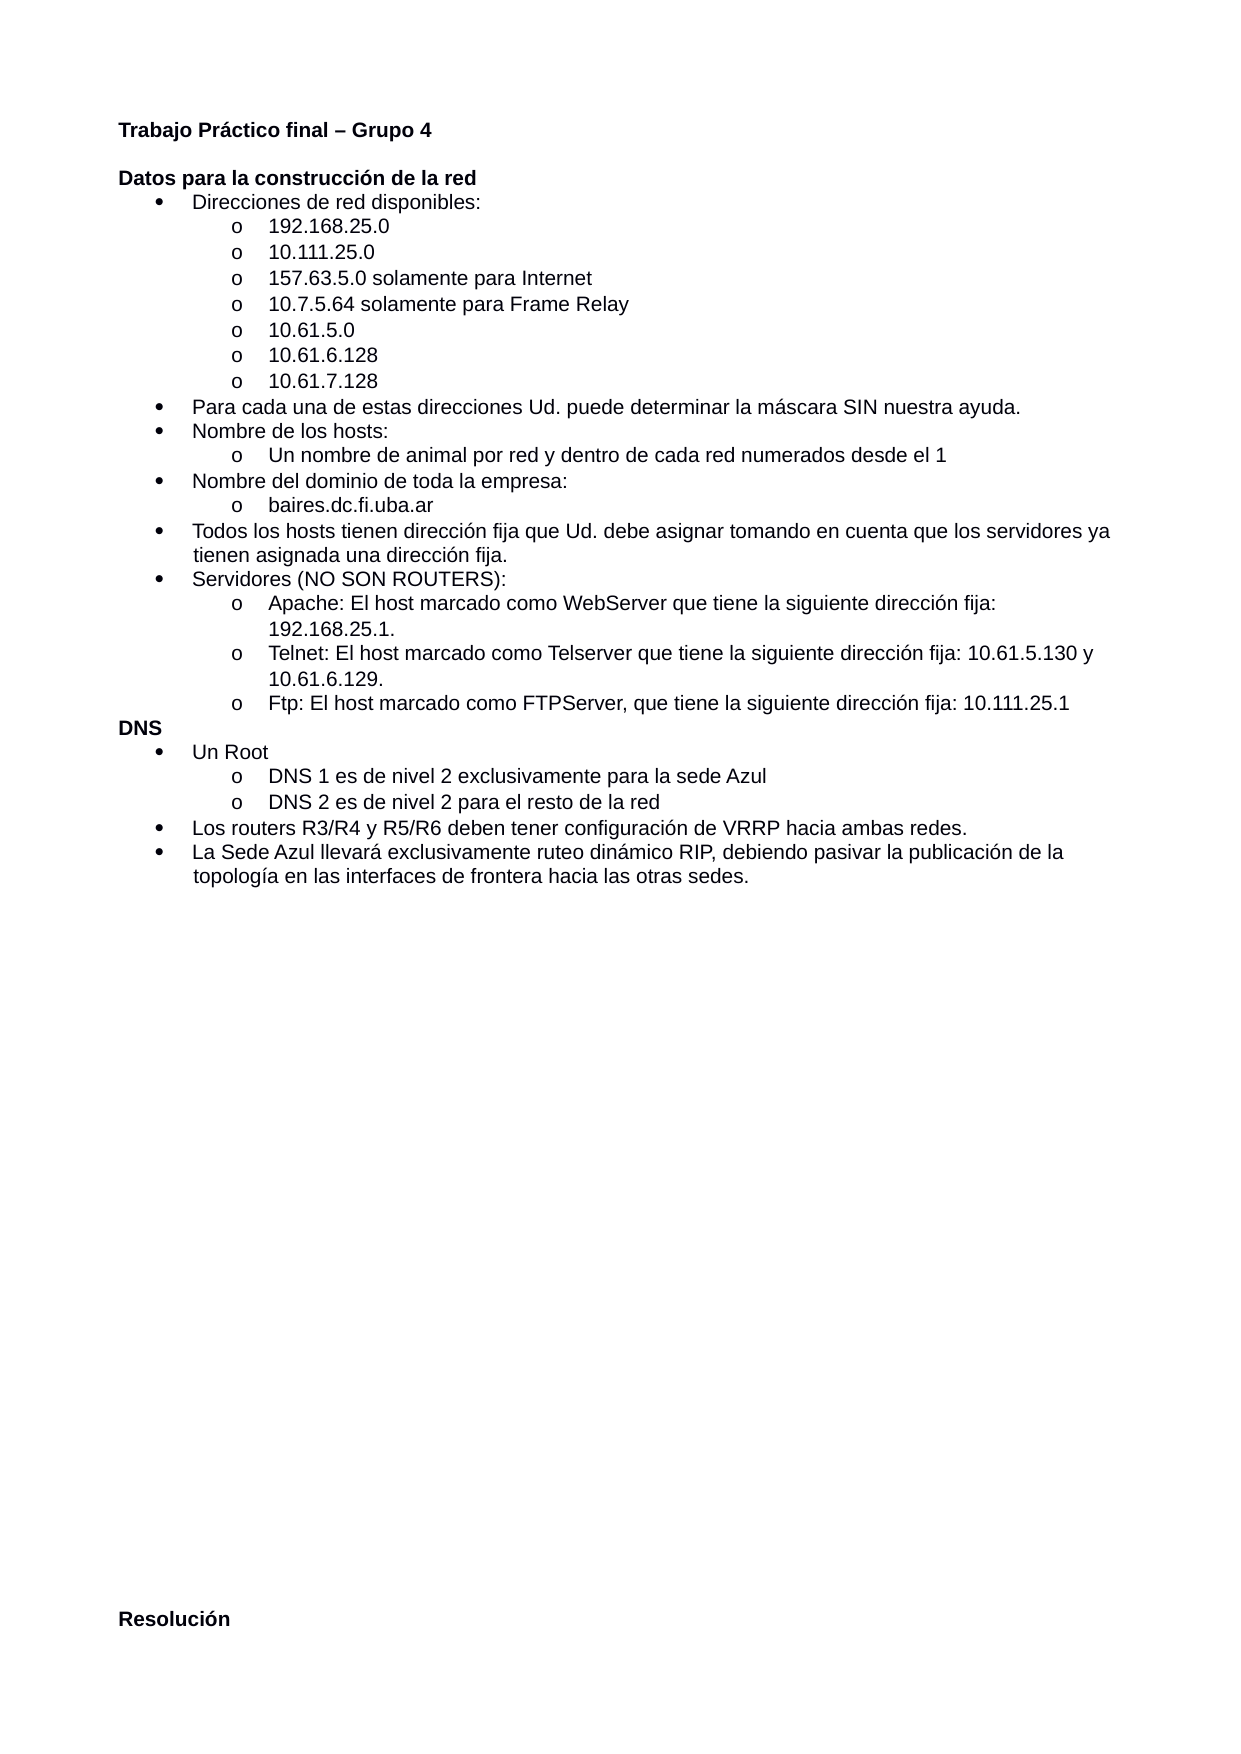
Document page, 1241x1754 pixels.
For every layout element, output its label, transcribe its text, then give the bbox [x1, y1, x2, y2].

text Resolución [118, 1607, 1122, 1631]
list baires.dc.fi.uba.ar [231, 493, 1122, 519]
text DNS [118, 716, 1122, 740]
list 10.111.25.0 [231, 240, 1122, 266]
list Nombre de los hosts: [156, 419, 1122, 443]
list 192.168.25.0 [231, 214, 1122, 240]
list Los routers R3/R4 y R5/R6 deben tener configuración de VRRP hacia ambas redes. [156, 816, 1122, 840]
list Todos los hosts tienen dirección fija que Ud. debe asignar tomando en cuenta que los servidores ya tienen asignada una dirección fija. [156, 519, 1122, 567]
list 10.61.5.0 [231, 317, 1122, 343]
list 10.61.7.128 [231, 369, 1122, 395]
list Un Root [156, 740, 1122, 764]
list Ftp: El host marcado como FTPServer, que tiene la siguiente dirección fija: 10.111.25.1 [231, 690, 1122, 716]
list 10.61.6.128 [231, 343, 1122, 369]
list Nombre del dominio de toda la empresa: [156, 469, 1122, 493]
list La Sede Azul llevará exclusivamente ruteo dinámico RIP, debiendo pasivar la publicación de la topología en las interfaces de frontera hacia las otras sedes. [156, 840, 1122, 888]
list 10.7.5.64 solamente para Frame Relay [231, 292, 1122, 317]
list Apache: El host marcado como WebServer que tiene la siguiente dirección fija: 192.168.25.1. [231, 591, 1122, 641]
list 157.63.5.0 solamente para Internet [231, 266, 1122, 292]
list Servidores (NO SON ROUTERS): [156, 567, 1122, 591]
list DNS 1 es de nivel 2 exclusivamente para la sede Azul [231, 764, 1122, 790]
list Direcciones de red disponibles: [156, 190, 1122, 214]
text Trabajo Práctico final – Grupo 4 [118, 118, 1122, 142]
list Un nombre de animal por red y dentro de cada red numerados desde el 1 [231, 443, 1122, 469]
list Para cada una de estas direcciones Ud. puede determinar la máscara SIN nuestra ayuda. [156, 395, 1122, 419]
text Datos para la construcción de la red [118, 166, 1122, 190]
list Telnet: El host marcado como Telserver que tiene la siguiente dirección fija: 10.61.5.130 y 10.61.6.129. [231, 641, 1122, 690]
list DNS 2 es de nivel 2 para el resto de la red [231, 790, 1122, 816]
